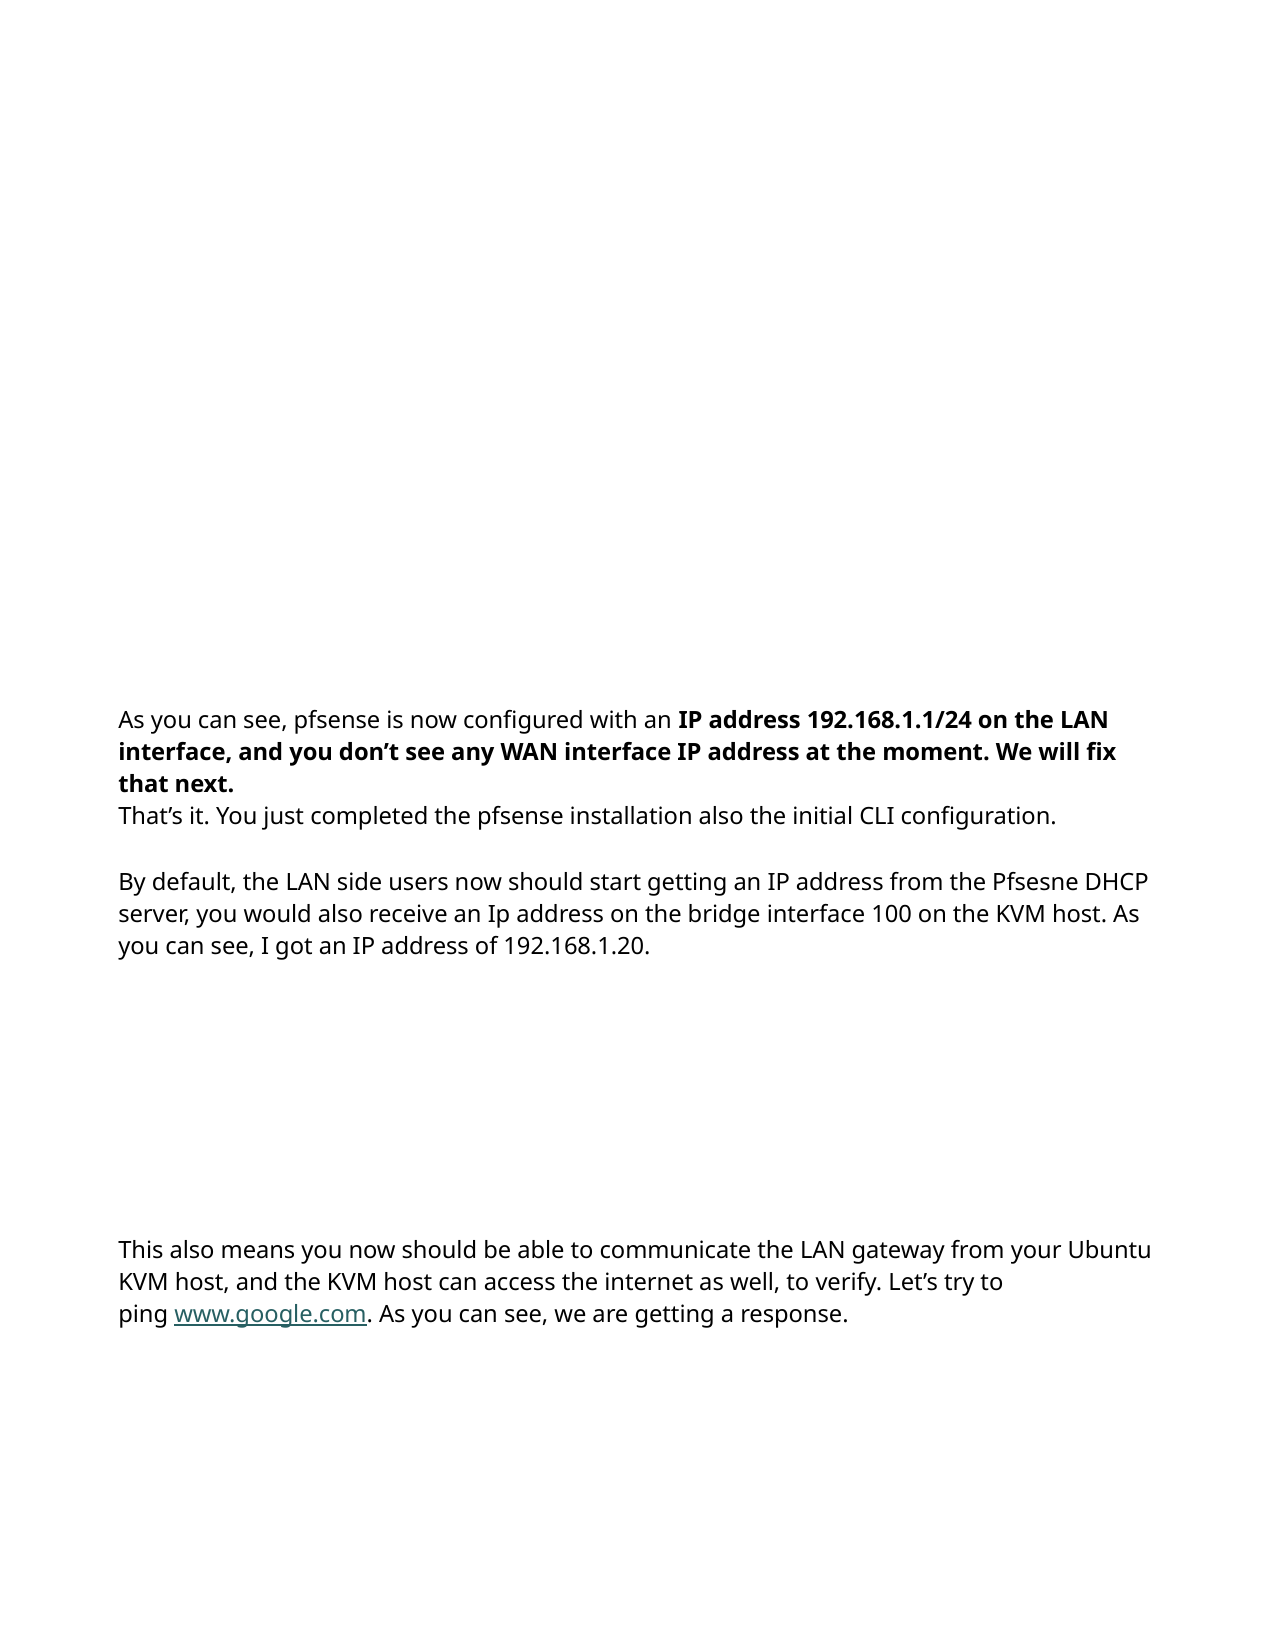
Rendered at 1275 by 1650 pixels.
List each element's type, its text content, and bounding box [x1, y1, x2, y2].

text As you can see, pfsense is now configured with an IP address 192.168.1.1/24 on the LAN interface, and you don’t see any WAN interface IP address at the moment. We will fix that next. [118, 703, 1157, 799]
text That’s it. You just completed the pfsense installation also the initial CLI configuration. [118, 799, 1157, 832]
text By default, the LAN side users now should start getting an IP address from the Pfsesne DHCP server, you would also receive an Ip address on the bridge interface 100 on the KVM host. As you can see, I got an IP address of 192.168.1.20. [118, 864, 1157, 961]
text This also means you now should be able to communicate the LAN gateway from your Ubuntu KVM host, and the KVM host can access the internet as well, to verify. Let’s try to ping www.google.com. As you can see, we are getting a response. [118, 1233, 1157, 1329]
